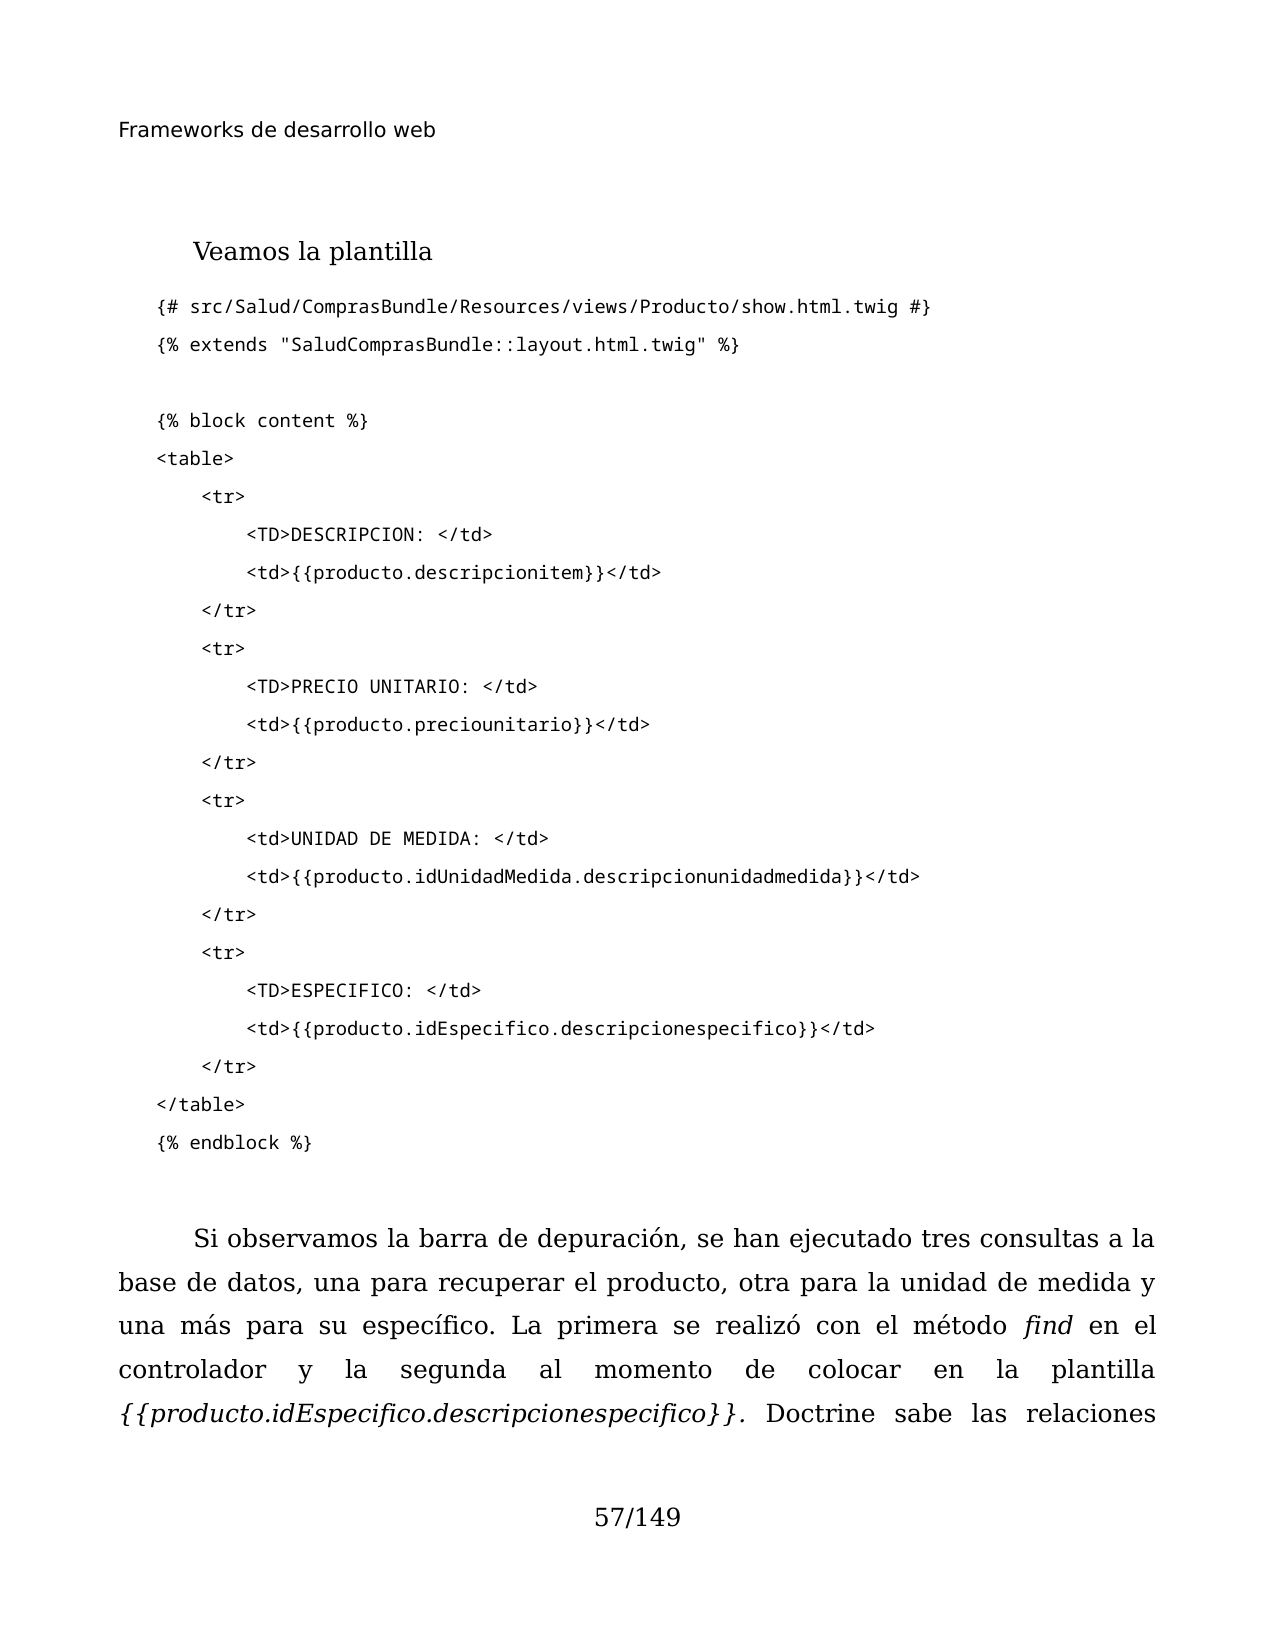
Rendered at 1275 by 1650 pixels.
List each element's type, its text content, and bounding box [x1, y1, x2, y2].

text <tr> [118, 939, 1157, 965]
text </tr> [118, 1054, 1157, 1079]
text </tr> [118, 749, 1157, 775]
text {% endblock %} [118, 1130, 1157, 1155]
text Veamos la plantilla [118, 237, 1157, 266]
text </tr> [118, 597, 1157, 623]
text </tr> [118, 902, 1157, 927]
text <table> [118, 445, 1157, 471]
text </table> [118, 1092, 1157, 1117]
text <tr> [118, 483, 1157, 509]
text <tr> [118, 787, 1157, 813]
text <TD>DESCRIPCION: </td> [118, 521, 1157, 547]
text <tr> [118, 635, 1157, 661]
text {% extends "SaludComprasBundle::layout.html.twig" %} [118, 331, 1157, 357]
text {# src/Salud/ComprasBundle/Resources/views/Producto/show.html.twig #} [118, 293, 1157, 319]
text <TD>PRECIO UNITARIO: </td> [118, 673, 1157, 699]
text Si observamos la barra de depuración, se han ejecutado tres consultas a la base de datos, una para recuperar el producto, otra para la unidad de medida y una más para su específico. La primera se realizó con el método find en el controlador y la segunda al momento de colocar en la plantilla {{producto.idEspecifico.descripcionespecifico}}. Doctrine sabe las relaciones [118, 1224, 1157, 1428]
text <td>UNIDAD DE MEDIDA: </td> [118, 826, 1157, 851]
text <td>{{producto.idUnidadMedida.descripcionunidadmedida}}</td> [118, 863, 1157, 889]
text <td>{{producto.idEspecifico.descripcionespecifico}}</td> [118, 1016, 1157, 1041]
text <td>{{producto.preciounitario}}</td> [118, 711, 1157, 737]
text {% block content %} [118, 407, 1157, 433]
text <TD>ESPECIFICO: </td> [118, 978, 1157, 1003]
text <td>{{producto.descripcionitem}}</td> [118, 559, 1157, 585]
